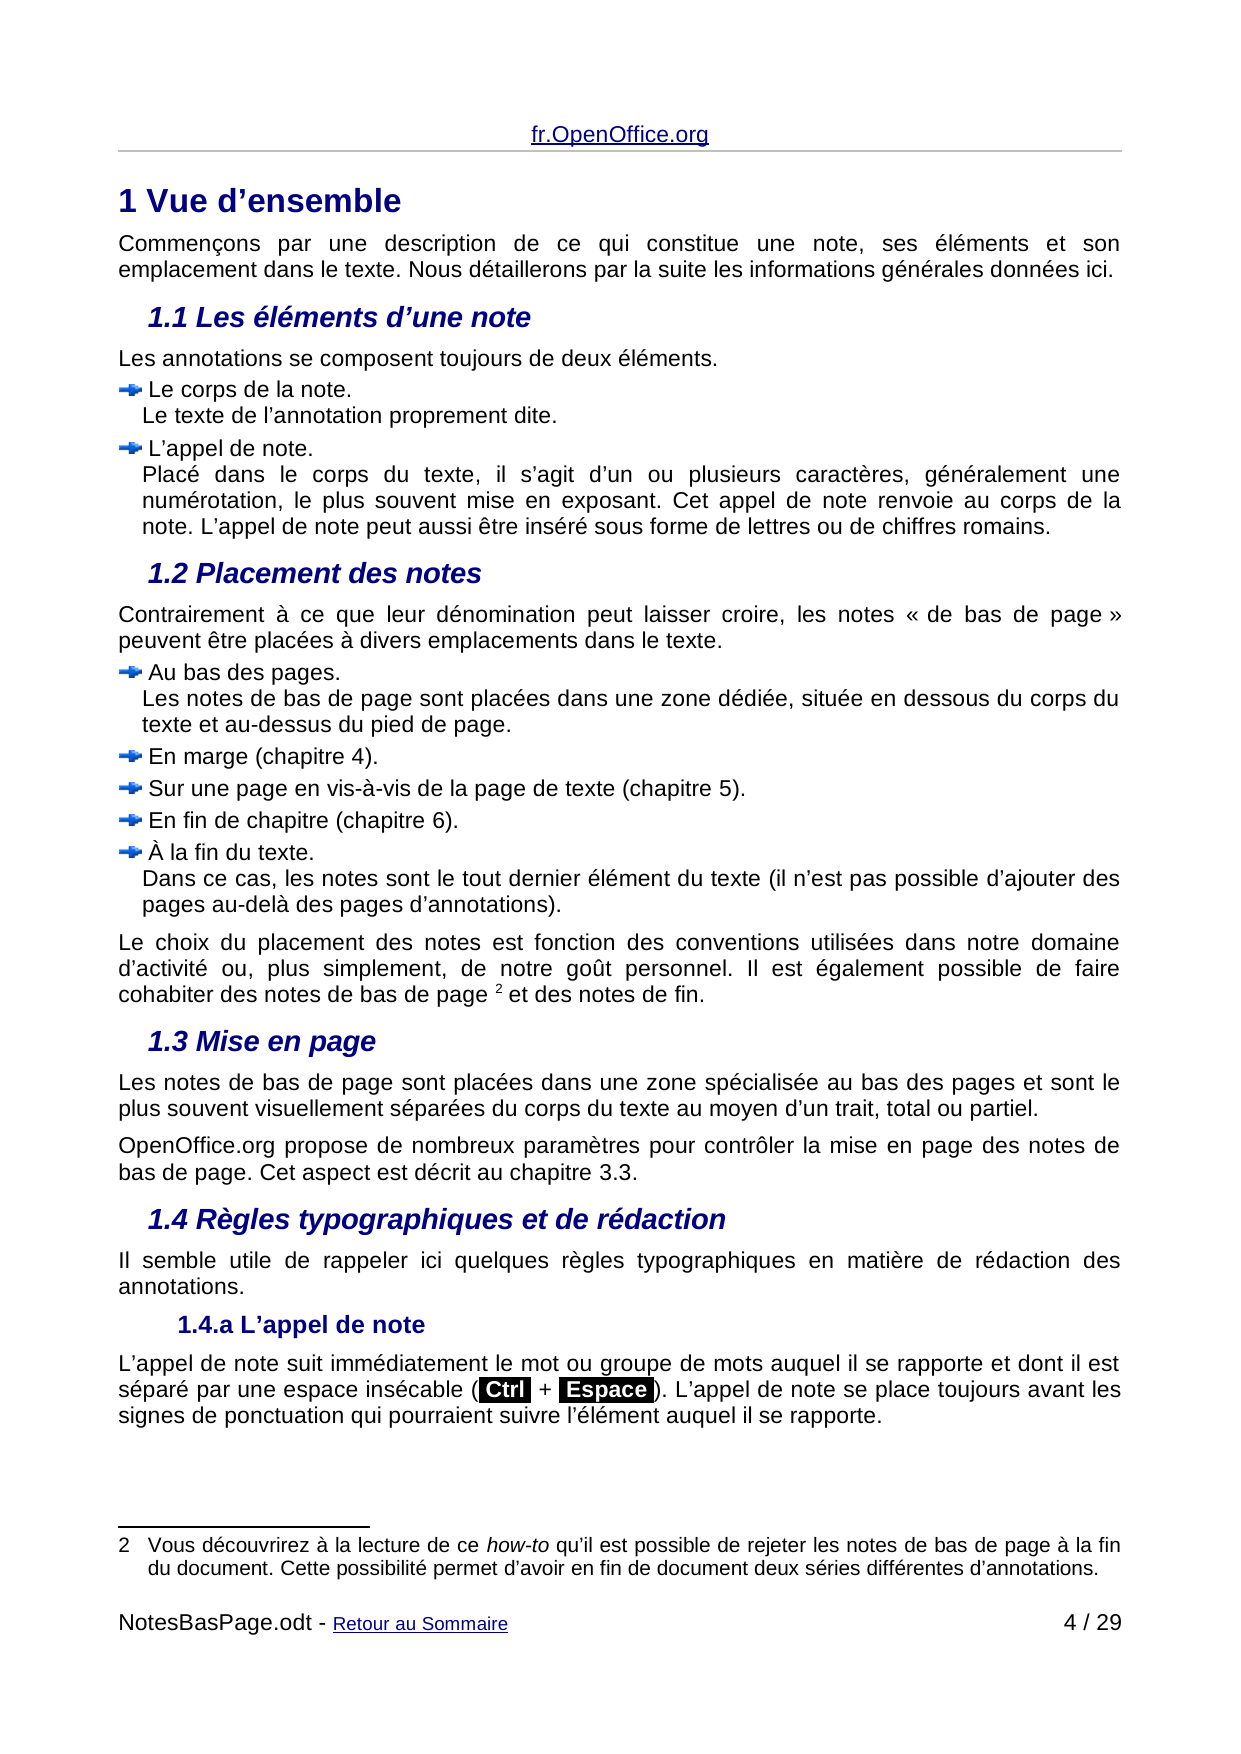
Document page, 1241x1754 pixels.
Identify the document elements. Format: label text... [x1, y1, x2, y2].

list Au bas des pages. Les notes de bas de page sont placées dans une zone dédiée, située en dessous du corps du texte et au-dessus du pied de page. [118, 659, 1122, 737]
picture [119, 666, 142, 678]
subtitle L’appel de note [177, 1311, 1122, 1339]
list À la fin du texte. Dans ce cas, les notes sont le tout dernier élément du texte (il n’est pas possible d’ajouter des pages au-delà des pages d’annotations). [118, 839, 1122, 917]
list Sur une page en vis-à-vis de la page de texte (chapitre 5). [118, 775, 1122, 801]
text Vous découvrirez à la lecture de ce how-to qu’il est possible de rejeter les notes de bas de page à la fin du document. Cette possibilité permet d’avoir en fin de document deux séries différentes d’annotations. [118, 1533, 1122, 1580]
picture [119, 384, 142, 396]
text Les notes de bas de page sont placées dans une zone spécialisée au bas des pages et sont le plus souvent visuellement séparées du corps du texte au moyen d’un trait, total ou partiel. [118, 1069, 1122, 1121]
text OpenOffice.org propose de nombreux paramètres pour contrôler la mise en page des notes de bas de page. Cet aspect est décrit au chapitre 3.3. [118, 1133, 1122, 1185]
text Le choix du placement des notes est fonction des conventions utilisées dans notre domaine d’activité ou, plus simplement, de notre goût personnel. Il est également possible de faire cohabiter des notes de bas de page et des notes de fin. [118, 929, 1122, 1007]
text Commençons par une description de ce qui constitue une note, ses éléments et son emplacement dans le texte. Nous détaillerons par la suite les informations générales données ici. [118, 231, 1122, 283]
subtitle Les éléments d’une note [148, 301, 1122, 333]
subtitle Vue d’ensemble [118, 182, 1122, 219]
subtitle Règles typographiques et de rédaction [148, 1203, 1122, 1235]
picture [119, 846, 142, 858]
text Les annotations se composent toujours de deux éléments. [118, 345, 1122, 371]
text L’appel de note suit immédiatement le mot ou groupe de mots auquel il se rapporte et dont il est séparé par une espace insécable ( Ctrl + Espace ). L’appel de note se place toujours avant les signes de ponctuation qui pourraient suivre l’élément auquel il se rapporte. [118, 1351, 1122, 1429]
picture [119, 442, 142, 454]
text Contrairement à ce que leur dénomination peut laisser croire, les notes « de bas de page » peuvent être placées à divers emplacements dans le texte. [118, 601, 1122, 653]
subtitle Placement des notes [148, 557, 1122, 589]
picture [119, 782, 142, 794]
picture [119, 750, 142, 762]
picture [119, 814, 142, 826]
list En fin de chapitre (chapitre 6). [118, 807, 1122, 833]
text Il semble utile de rappeler ici quelques règles typographiques en matière de rédaction des annotations. [118, 1247, 1122, 1299]
subtitle Mise en page [148, 1025, 1122, 1057]
list En marge (chapitre 4). [118, 743, 1122, 769]
list L’appel de note. Placé dans le corps du texte, il s’agit d’un ou plusieurs caractères, généralement une numérotation, le plus souvent mise en exposant. Cet appel de note renvoie au corps de la note. L’appel de note peut aussi être inséré sous forme de lettres ou de chiffres romains. [118, 435, 1122, 539]
list Le corps de la note. Le texte de l’annotation proprement dite. [118, 377, 1122, 429]
